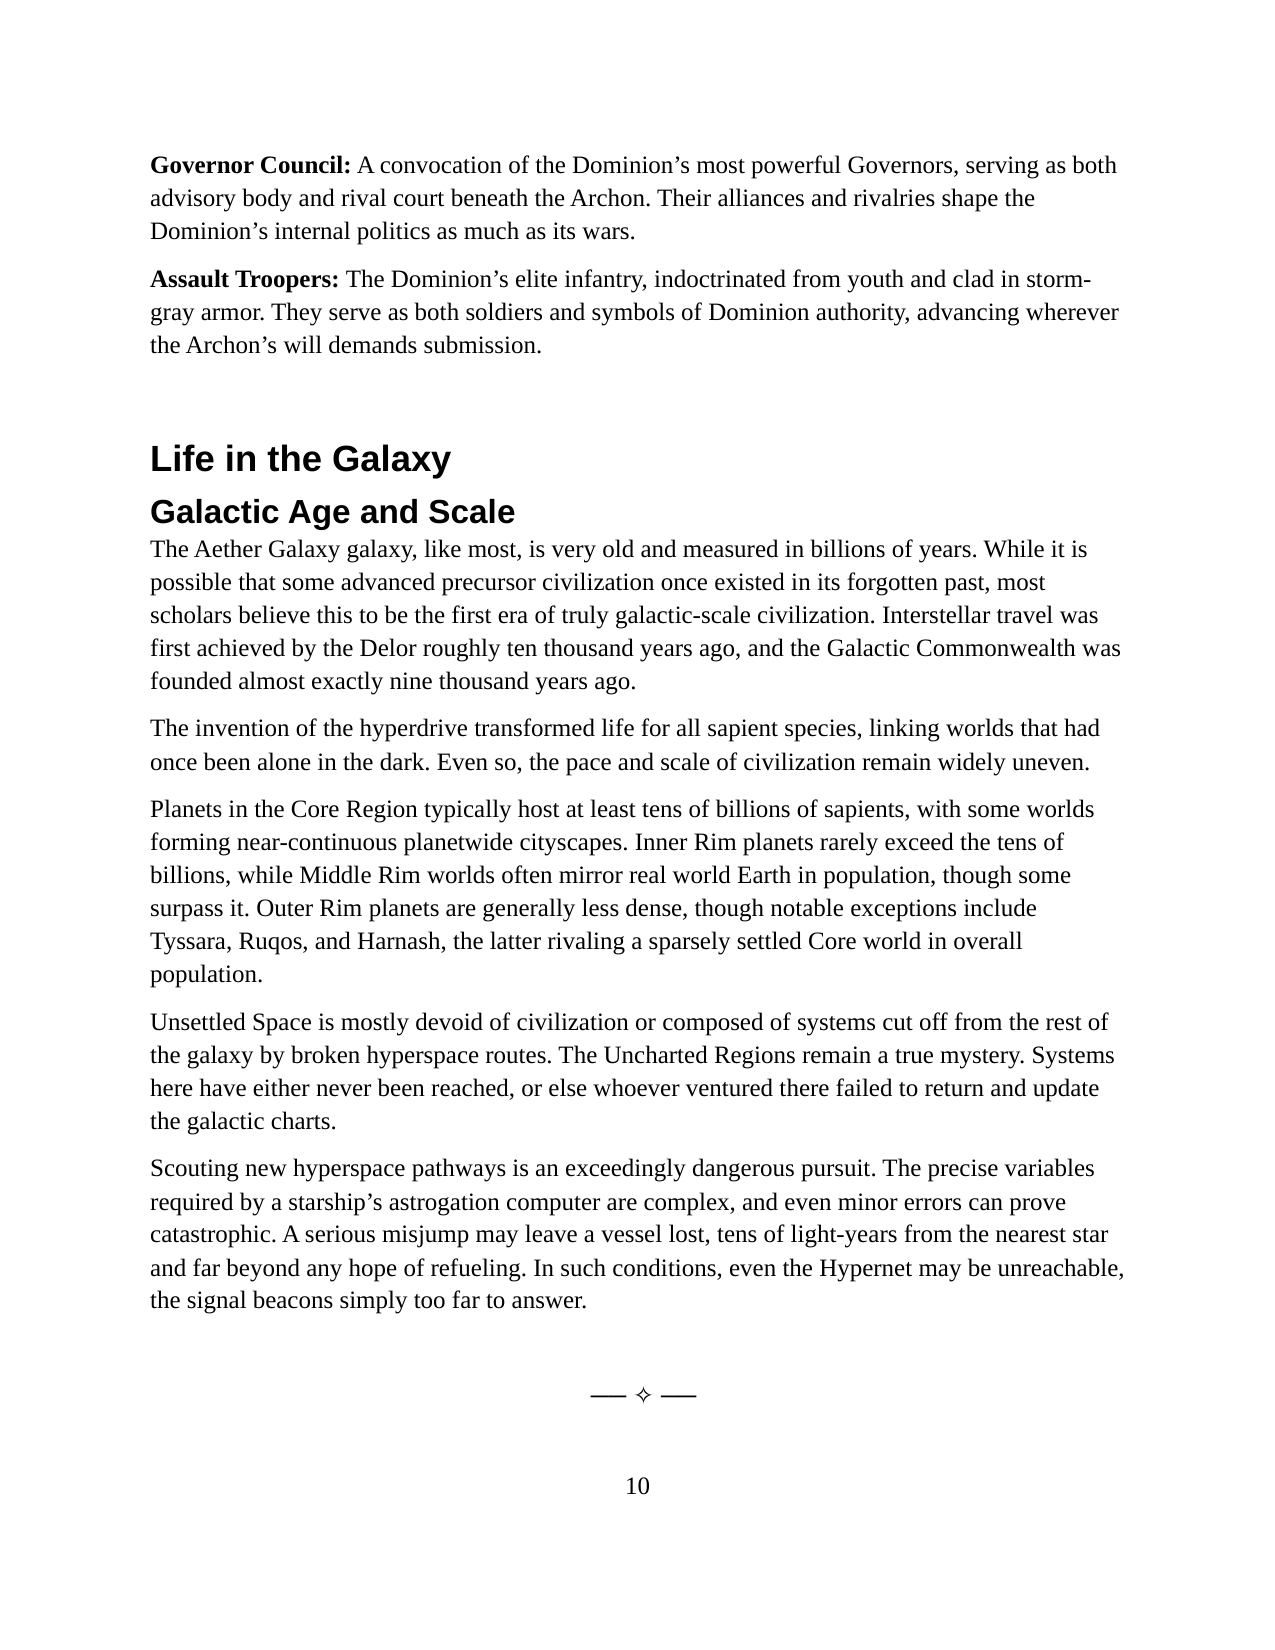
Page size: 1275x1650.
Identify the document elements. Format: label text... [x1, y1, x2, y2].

text Scouting new hyperspace pathways is an exceedingly dangerous pursuit. The precise variables required by a starship’s astrogation computer are complex, and even minor errors can prove catastrophic. A serious misjump may leave a vessel lost, tens of light-years from the nearest star and far beyond any hope of refueling. In such conditions, even the Hypernet may be unreachable, the signal beacons simply too far to answer. [150, 1153, 1125, 1314]
text Assault Troopers: [150, 264, 340, 292]
text Planets in the Core Region typically host at least tens of billions of sapients, with some worlds forming near-continuous planetwide cityscapes. Inner Rim planets rarely exceed the tens of billions, while Middle Rim worlds often mirror real world Earth in population, though some surpass it. Outer Rim planets are generally less dense, though notable exceptions include Tyssara, Ruqos, and Harnash, the latter rivaling a sparsely settled Core world in overall population. [150, 794, 1125, 988]
subtitle Life in the Galaxy [150, 437, 1125, 479]
text ── ✧ ── [162, 1381, 1125, 1409]
text The invention of the hyperdrive transformed life for all sapient species, linking worlds that had once been alone in the dark. Even so, the pace and scale of civilization remain widely uneven. [150, 713, 1125, 775]
text Unsettled Space is mostly devoid of civilization or composed of systems cut off from the rest of the galaxy by broken hyperspace routes. The Uncharted Regions remain a true mystery. Systems here have either never been reached, or else whoever ventured there failed to return and update the galactic charts. [150, 1007, 1125, 1135]
text A convocation of the Dominion’s most powerful Governors, serving as both advisory body and rival court beneath the Archon. Their alliances and rivalries shape the Dominion’s internal politics as much as its wars. [150, 150, 1125, 245]
text The Dominion’s elite infantry, indoctrinated from youth and clad in storm-gray armor. They serve as both soldiers and symbols of Dominion authority, advancing wherever the Archon’s will demands submission. [150, 264, 1125, 358]
text The Aether Galaxy galaxy, like most, is very old and measured in billions of years. While it is possible that some advanced precursor civilization once existed in its forgotten past, most scholars believe this to be the first era of truly galactic-scale civilization. Interstellar travel was first achieved by the Delor roughly ten thousand years ago, and the Galactic Commonwealth was founded almost exactly nine thousand years ago. [150, 534, 1125, 695]
subtitle Galactic Age and Scale [150, 492, 1125, 531]
text Governor Council: [150, 150, 352, 179]
